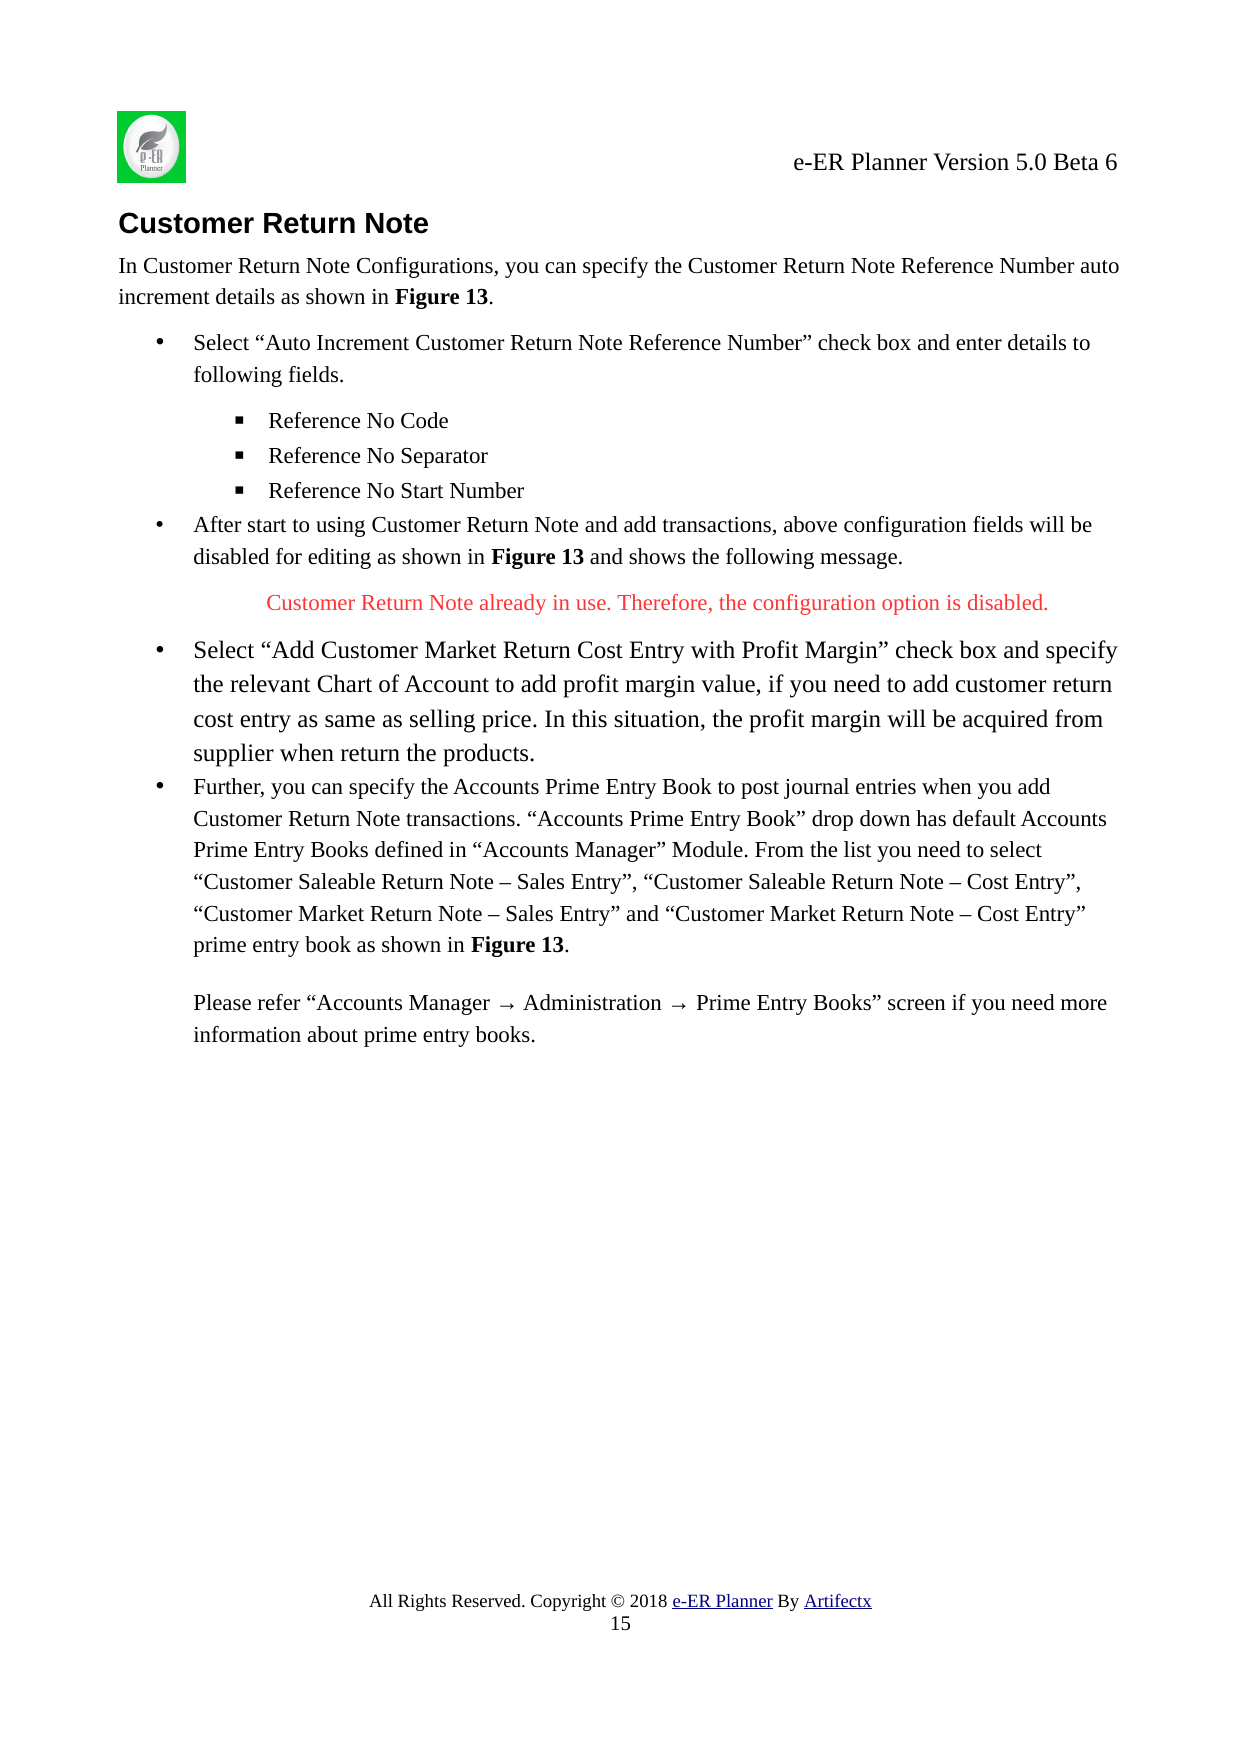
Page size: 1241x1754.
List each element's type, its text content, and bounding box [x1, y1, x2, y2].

list Select “Add Customer Market Return Cost Entry with Profit Margin” check box and specify the relevant Chart of Account to add profit margin value, if you need to add customer return cost entry as same as selling price. In this situation, the profit margin will be acquired from supplier when return the products. [156, 635, 1122, 767]
list Select “Auto Increment Customer Return Note Reference Number” check box and enter details to following fields. [156, 329, 1122, 388]
list Reference No Separator [231, 442, 1122, 468]
list Further, you can specify the Accounts Prime Entry Book to post journal entries when you add Customer Return Note transactions. “Accounts Prime Entry Book” drop down has default Accounts Prime Entry Books defined in “Accounts Manager” Module. From the list you need to select “Customer Saleable Return Note – Sales Entry”, “Customer Saleable Return Note – Cost Entry”, “Customer Market Return Note – Sales Entry” and “Customer Market Return Note – Cost Entry” prime entry book as shown in Figure 13. [156, 773, 1122, 958]
subtitle Customer Return Note [118, 206, 1122, 239]
list Reference No Start Number [231, 477, 1122, 503]
picture [117, 111, 186, 183]
list After start to using Customer Return Note and add transactions, above configuration fields will be disabled for editing as shown in Figure 13 and shows the following message. [156, 511, 1122, 569]
text In Customer Return Note Configurations, you can specify the Customer Return Note Reference Number auto increment details as shown in Figure 13. [118, 252, 1122, 309]
list Customer Return Note already in use. Therefore, the configuration option is disabled. [156, 589, 1122, 615]
list Reference No Code [231, 407, 1122, 434]
list Please refer “Accounts Manager → Administration → Prime Entry Books” screen if you need more information about prime entry books. [156, 989, 1122, 1047]
